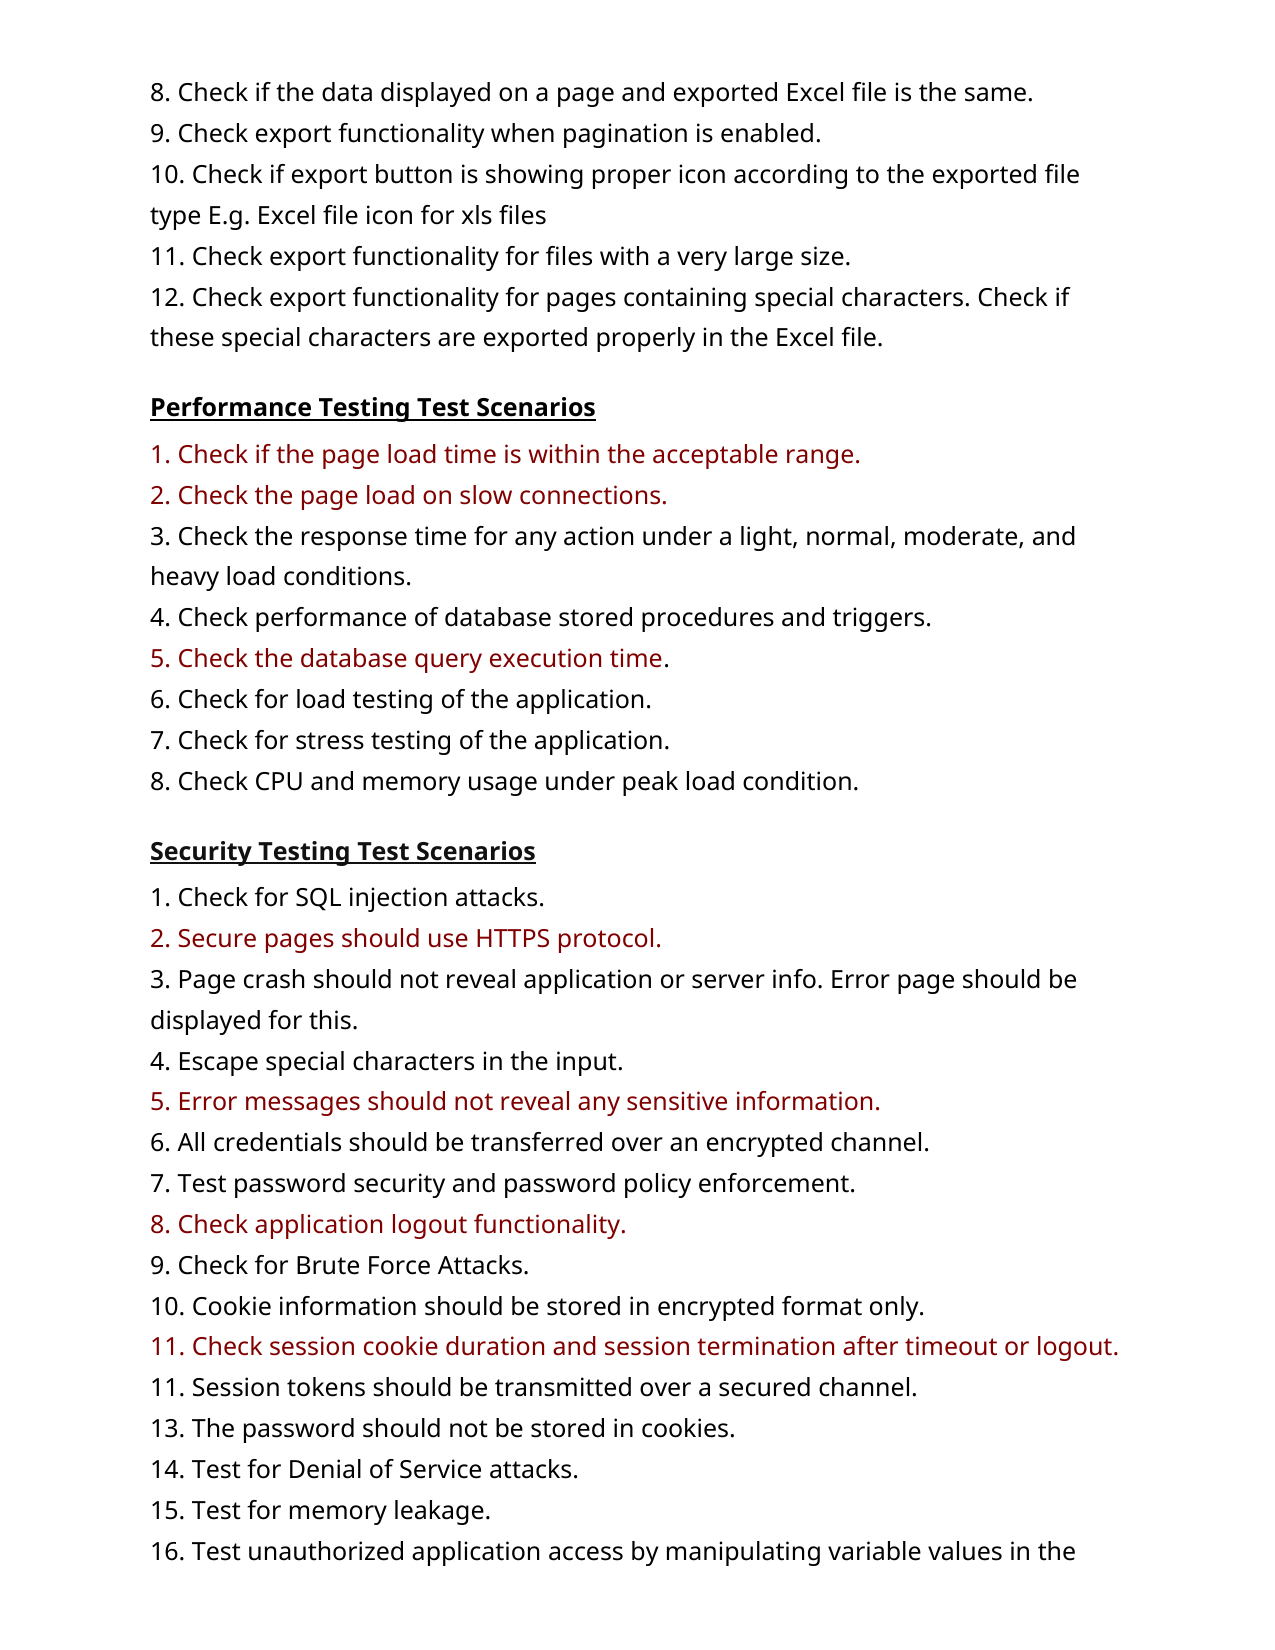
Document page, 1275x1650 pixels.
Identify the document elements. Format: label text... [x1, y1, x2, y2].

text 8. Check if the data displayed on a page and exported Excel file is the same. 9. Check export functionality when pagination is enabled. 10. Check if export button is showing proper icon according to the exported file type E.g. Excel file icon for xls files 11. Check export functionality for files with a very large size. 12. Check export functionality for pages containing special characters. Check if these special characters are exported properly in the Excel file. [150, 75, 1125, 354]
text Security Testing Test Scenarios [150, 833, 1125, 867]
text 1. Check if the page load time is within the acceptable range. 2. Check the page load on slow connections. 3. Check the response time for any action under a light, normal, moderate, and heavy load conditions. 4. Check performance of database stored procedures and triggers. 5. Check the database query execution time. 6. Check for load testing of the application. 7. Check for stress testing of the application. 8. Check CPU and memory usage under peak load condition. [150, 437, 1125, 797]
text Performance Testing Test Scenarios [150, 390, 1125, 424]
text 1. Check for SQL injection attacks. 2. Secure pages should use HTTPS protocol. 3. Page crash should not reveal application or server info. Error page should be displayed for this. 4. Escape special characters in the input. 5. Error messages should not reveal any sensitive information. 6. All credentials should be transferred over an encrypted channel. 7. Test password security and password policy enforcement. 8. Check application logout functionality. 9. Check for Brute Force Attacks. 10. Cookie information should be stored in encrypted format only. 11. Check session cookie duration and session termination after timeout or logout. 11. Session tokens should be transmitted over a secured channel. 13. The password should not be stored in cookies. 14. Test for Denial of Service attacks. 15. Test for memory leakage. 16. Test unauthorized application access by manipulating variable values in the [150, 880, 1125, 1567]
